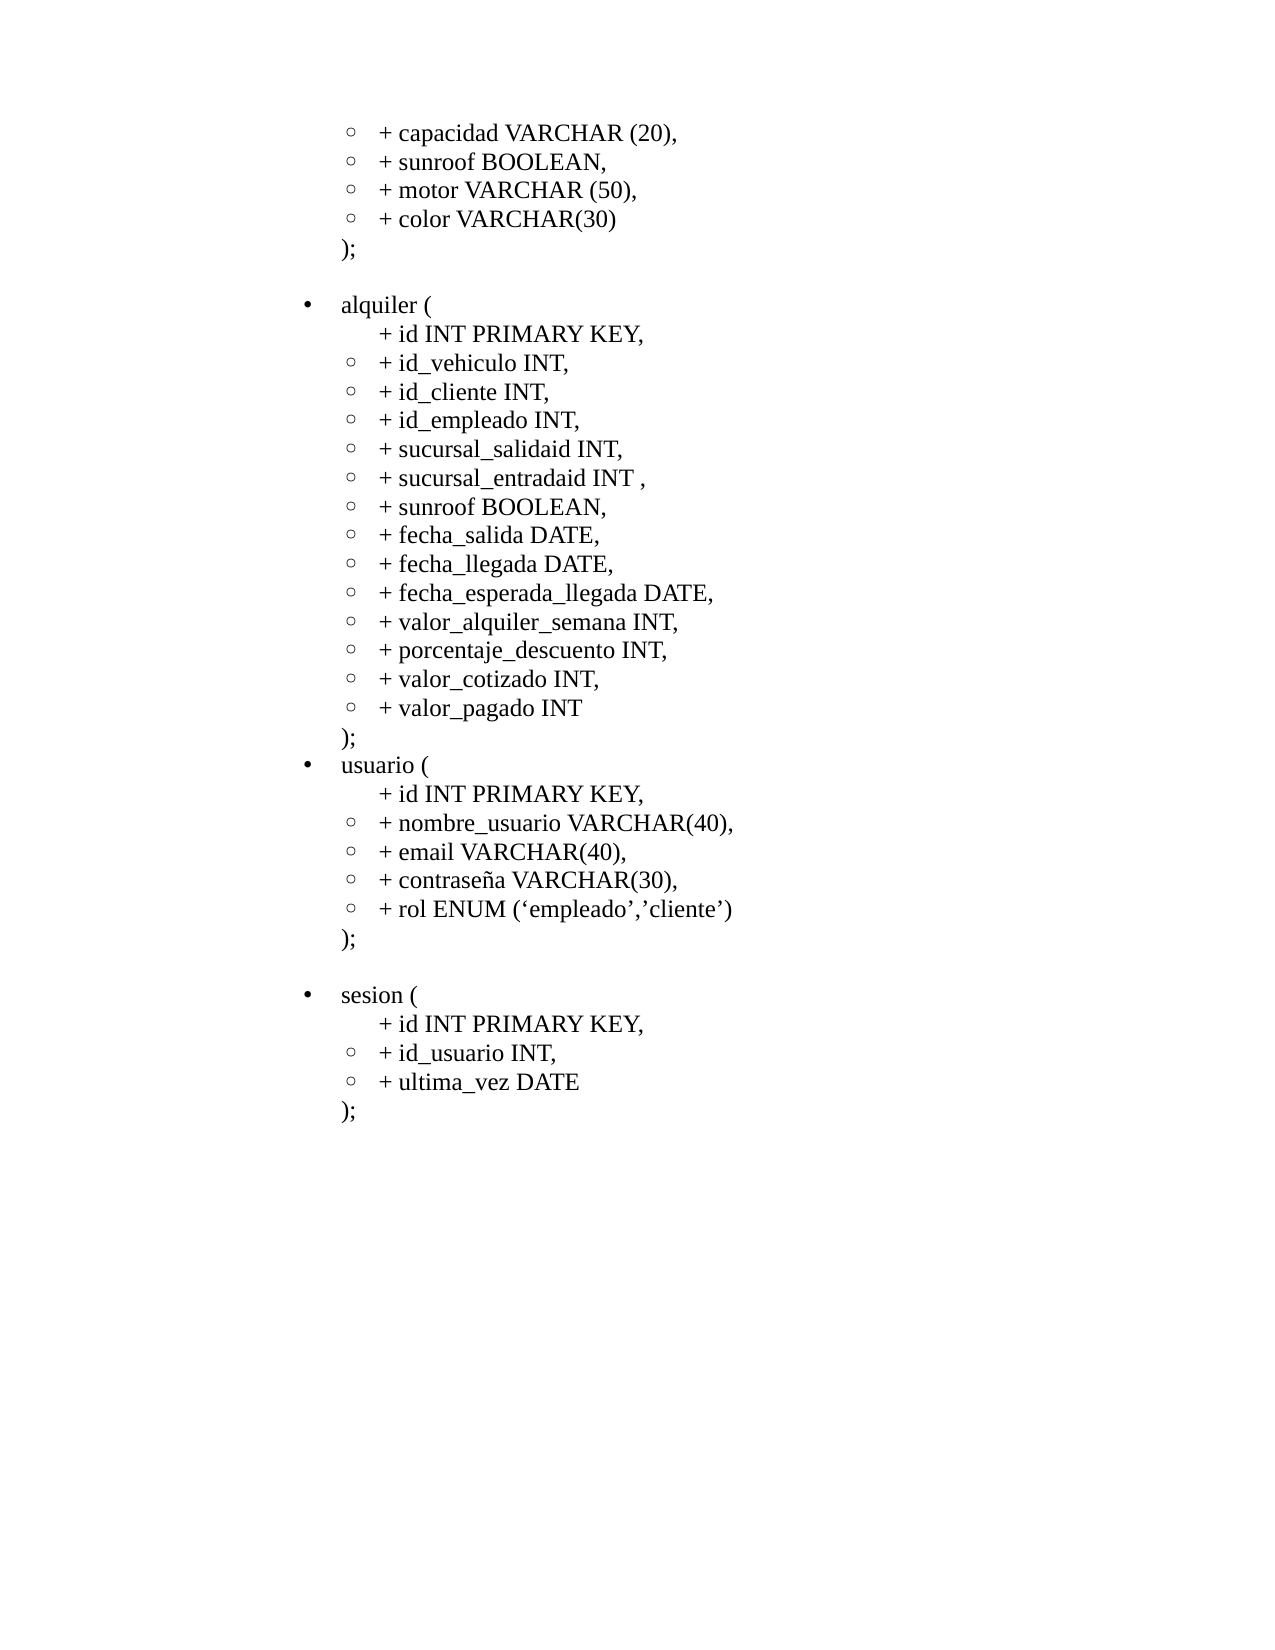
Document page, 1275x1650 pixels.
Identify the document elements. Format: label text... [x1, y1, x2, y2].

list + id_vehiculo INT, [341, 348, 1157, 377]
list + id_cliente INT, [341, 377, 1157, 406]
list + fecha_esperada_llegada DATE, [341, 578, 1157, 607]
list + porcentaje_descuento INT, [341, 636, 1157, 664]
list ); [303, 722, 1157, 751]
list + sucursal_entradaid INT , [341, 463, 1157, 492]
list + id INT PRIMARY KEY, [341, 1009, 1157, 1038]
list + sunroof BOOLEAN, [341, 492, 1157, 521]
list + valor_cotizado INT, [341, 664, 1157, 693]
list + id INT PRIMARY KEY, [341, 319, 1157, 348]
list ); [303, 233, 1157, 262]
list ); [303, 923, 1157, 952]
list + contraseña VARCHAR(30), [341, 866, 1157, 894]
list ); [303, 1096, 1157, 1124]
list + valor_alquiler_semana INT, [341, 607, 1157, 636]
list + nombre_usuario VARCHAR(40), [341, 808, 1157, 837]
list + rol ENUM (‘empleado’,’cliente’) [341, 894, 1157, 923]
list + fecha_salida DATE, [341, 521, 1157, 549]
list alquiler ( [303, 291, 1157, 319]
list usuario ( [303, 751, 1157, 779]
list sesion ( [303, 981, 1157, 1009]
list + id_usuario INT, [341, 1038, 1157, 1067]
list + color VARCHAR(30) [341, 204, 1157, 233]
list + id_empleado INT, [341, 406, 1157, 434]
list + valor_pagado INT [341, 693, 1157, 722]
list + sucursal_salidaid INT, [341, 434, 1157, 463]
list + sunroof BOOLEAN, [341, 147, 1157, 176]
list + id INT PRIMARY KEY, [341, 779, 1157, 808]
list + ultima_vez DATE [341, 1067, 1157, 1096]
list + fecha_llegada DATE, [341, 549, 1157, 578]
list + motor VARCHAR (50), [341, 176, 1157, 204]
list + email VARCHAR(40), [341, 837, 1157, 866]
list + capacidad VARCHAR (20), [341, 118, 1157, 147]
